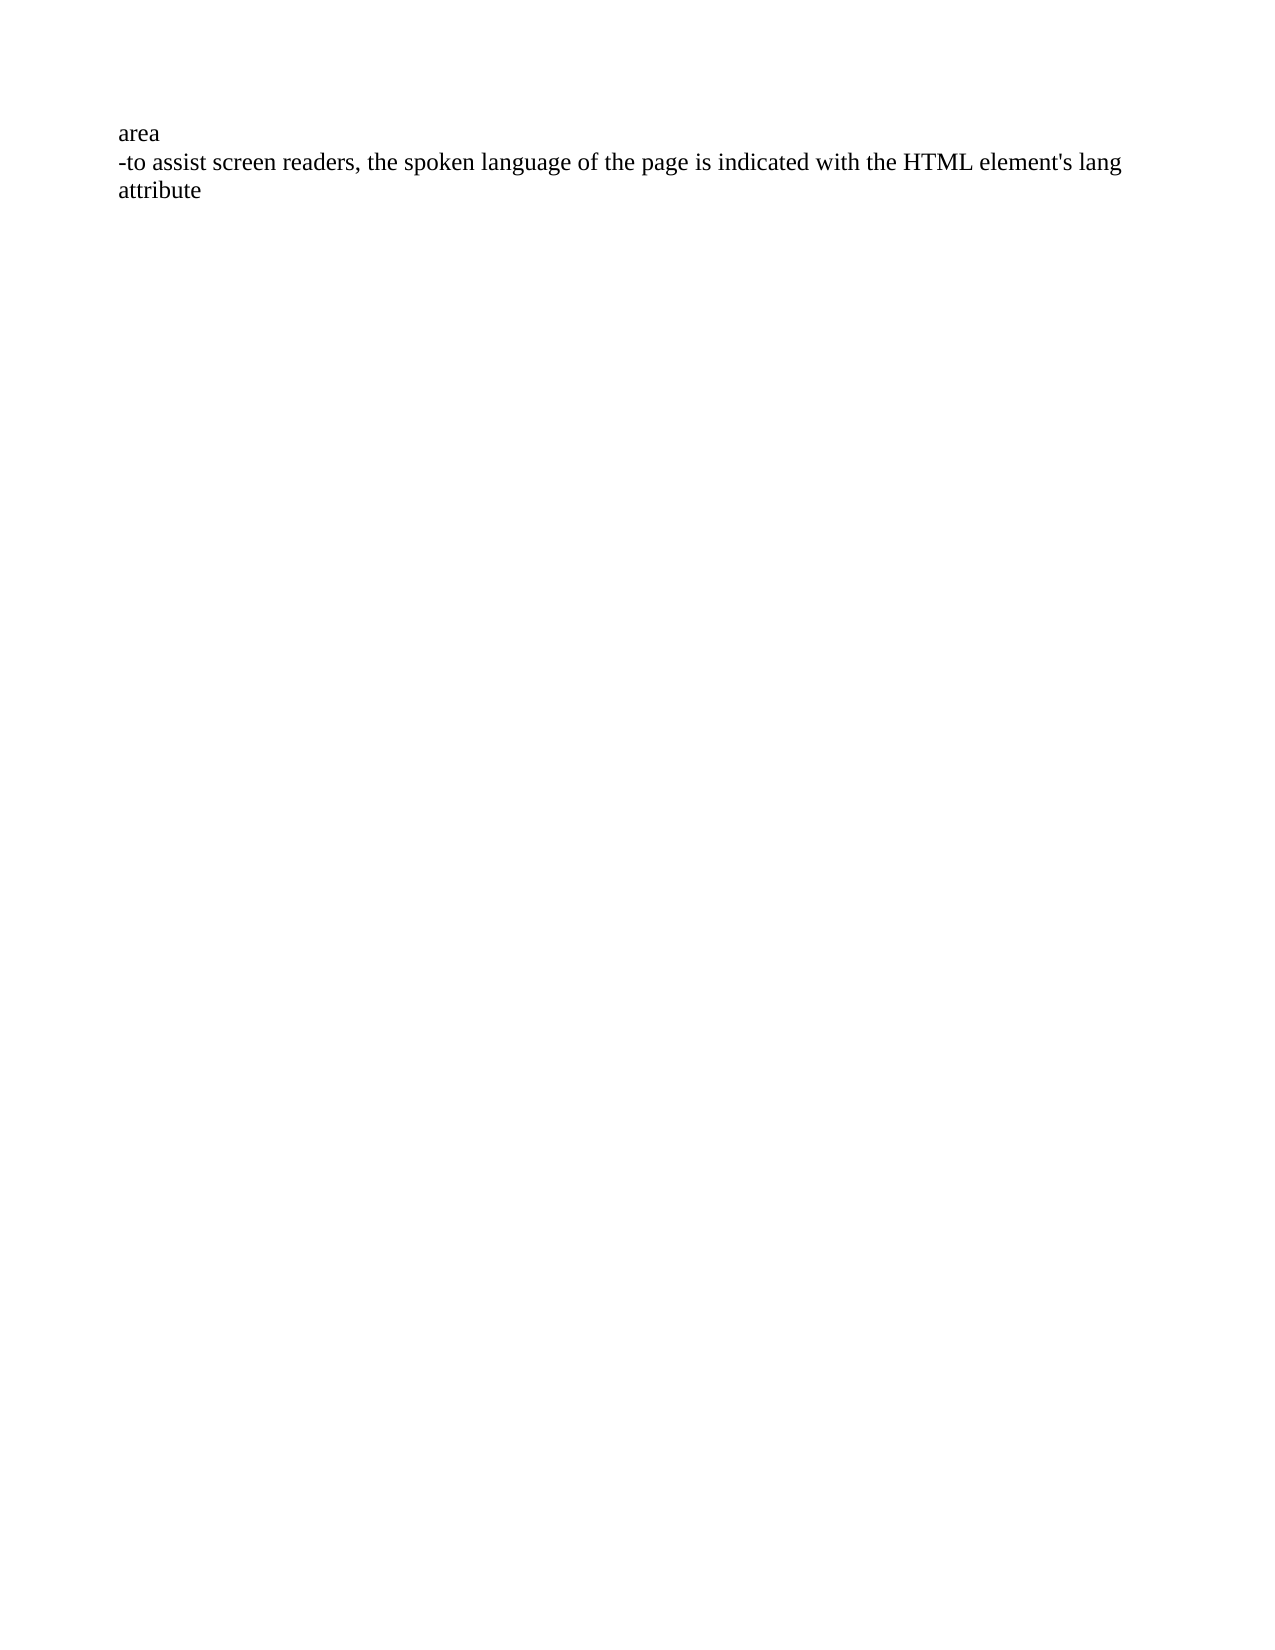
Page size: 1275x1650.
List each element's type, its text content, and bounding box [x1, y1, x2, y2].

text -to assist screen readers, the spoken language of the page is indicated with the HTML element's lang attribute [118, 147, 1157, 204]
text area [118, 118, 1157, 147]
